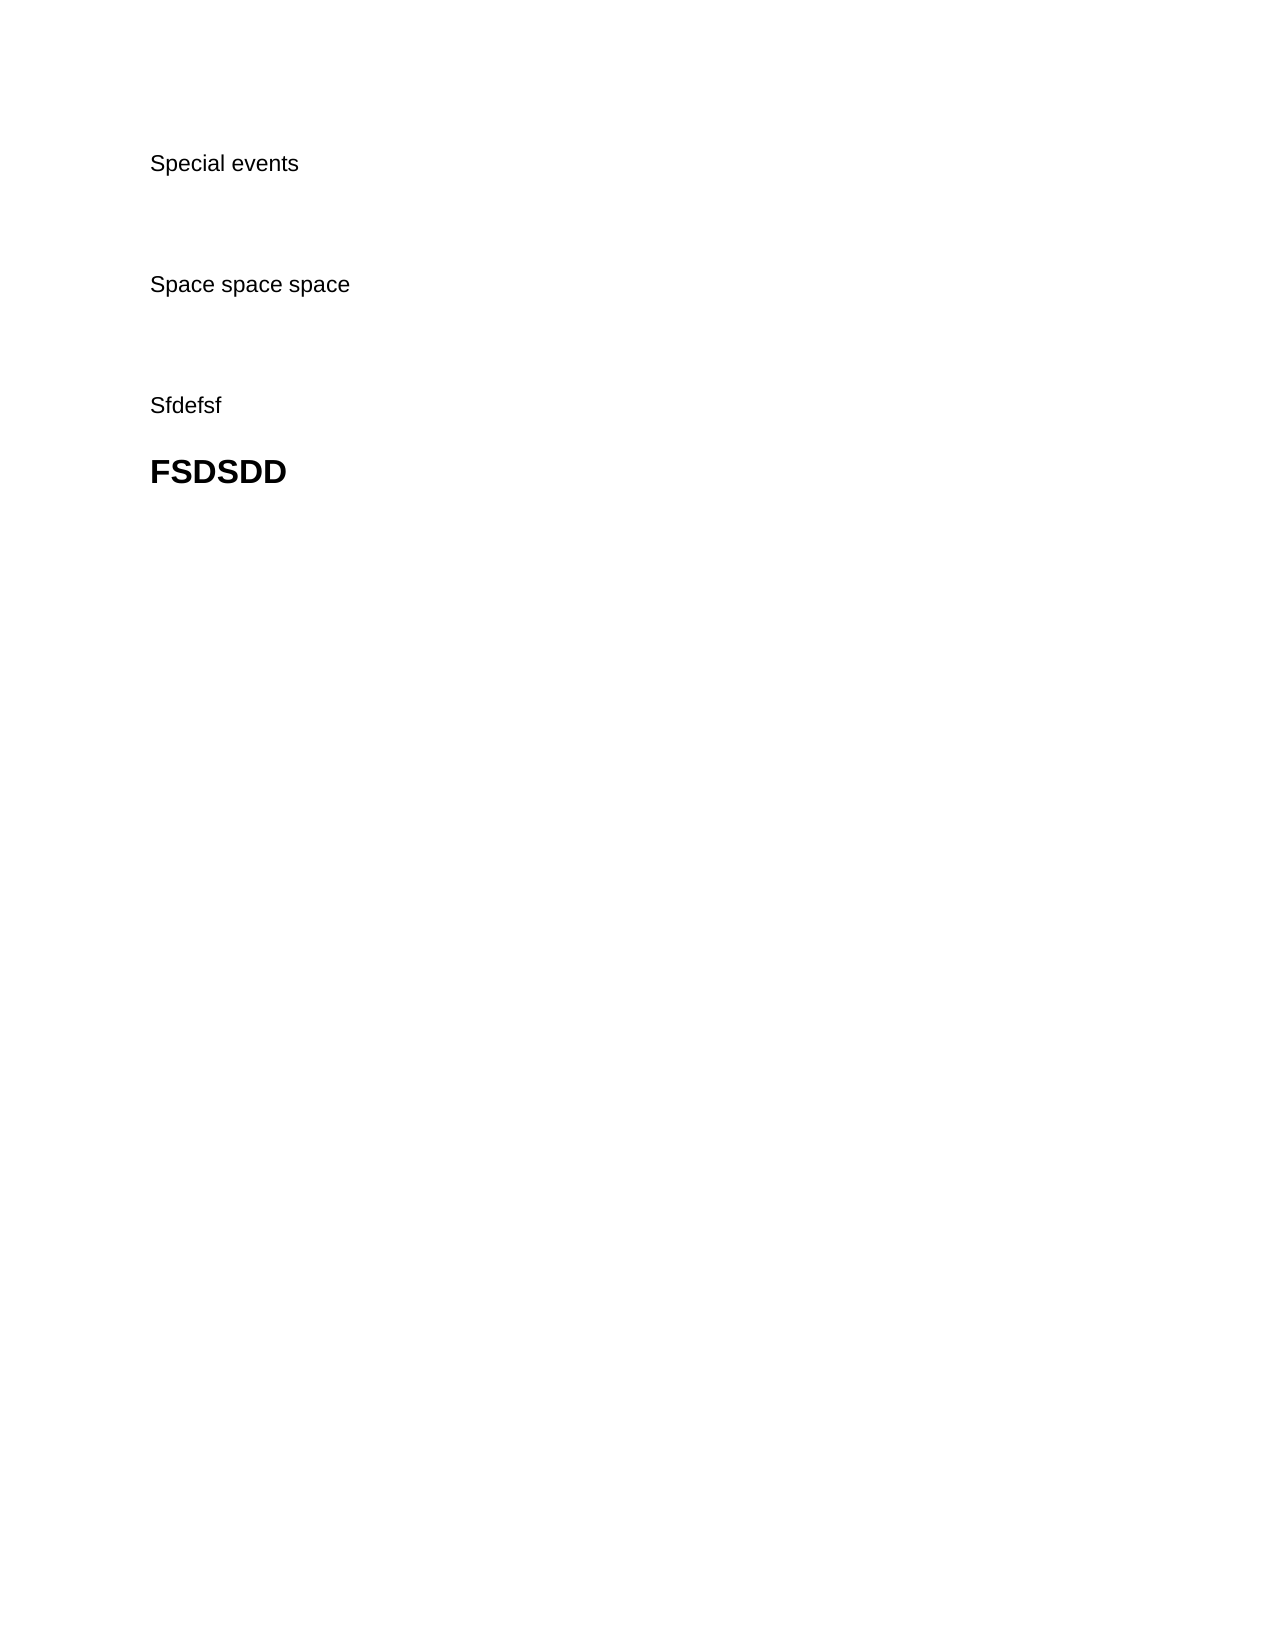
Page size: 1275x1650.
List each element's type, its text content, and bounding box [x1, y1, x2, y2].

text FSDSDD [150, 452, 1125, 491]
text Sfdefsf [150, 392, 1125, 418]
text Special events [150, 150, 1125, 176]
text Space space space [150, 271, 1125, 297]
